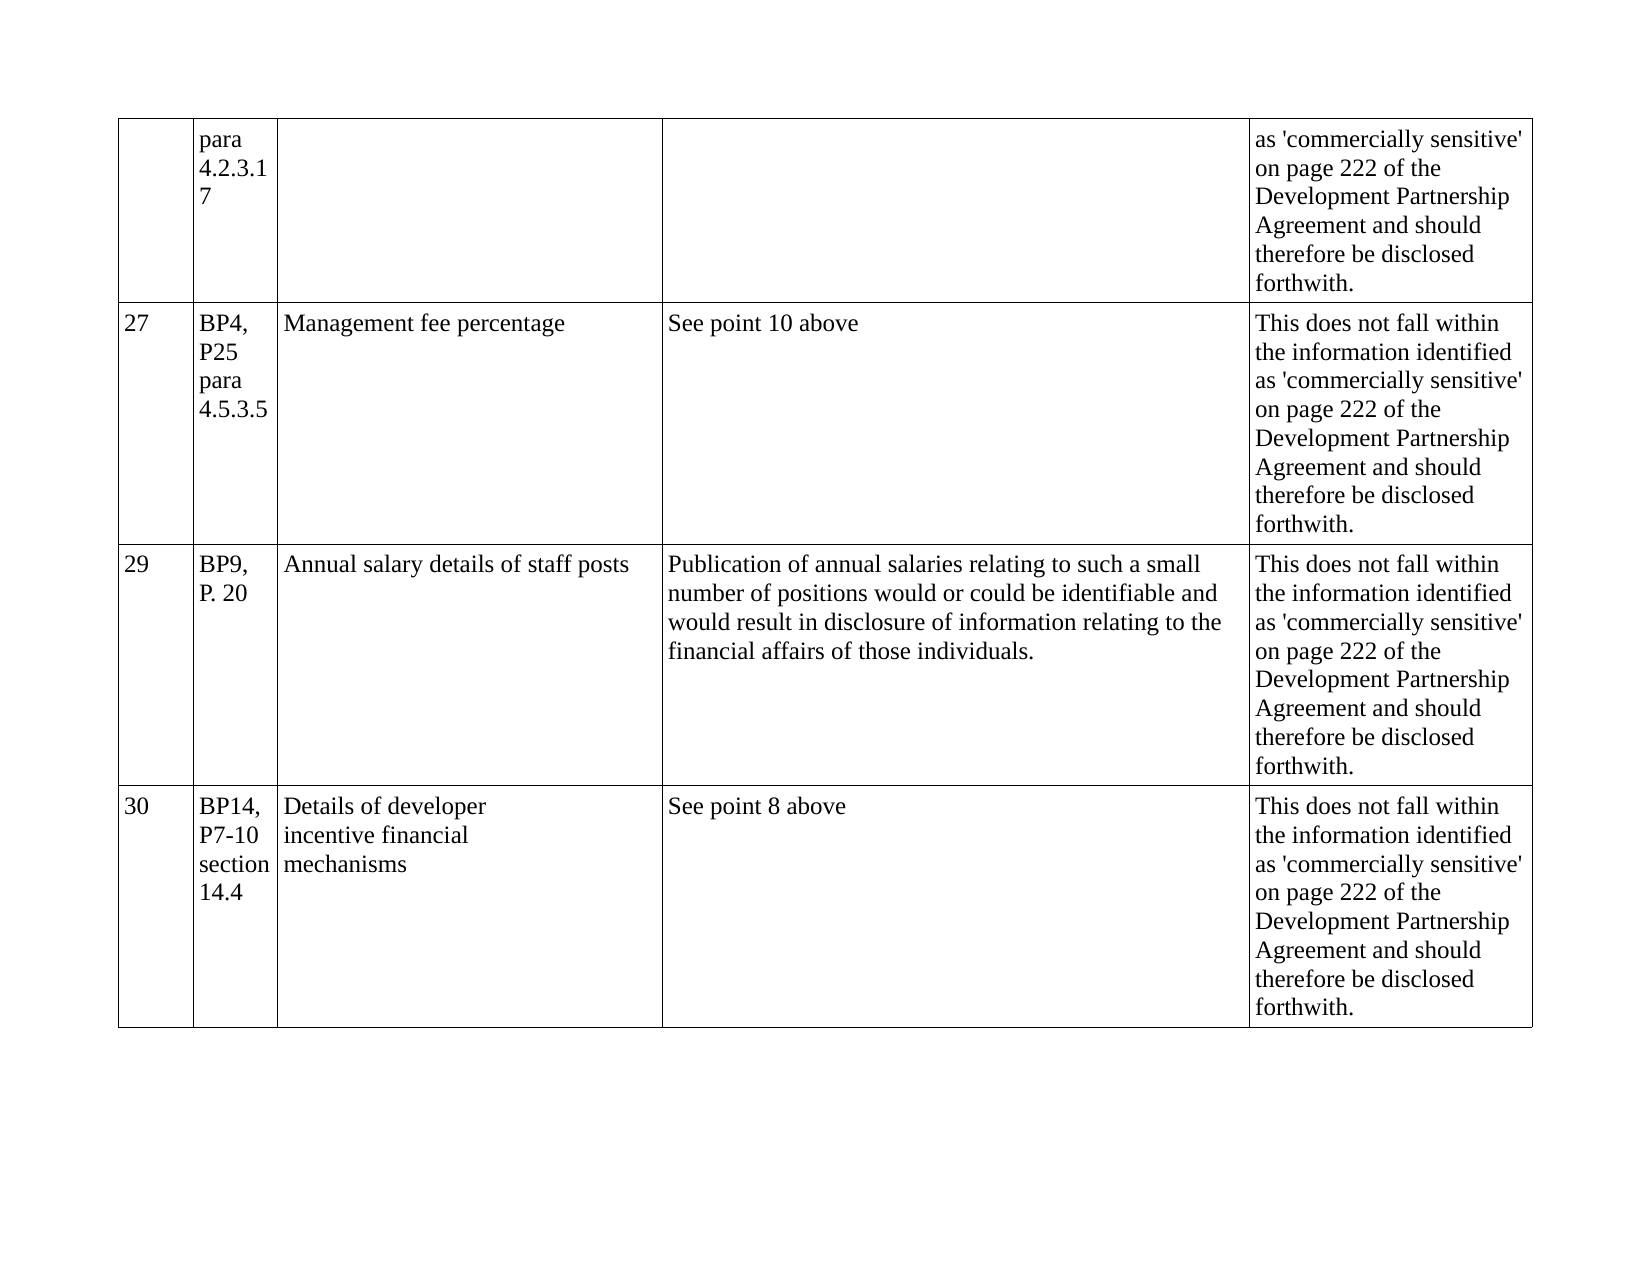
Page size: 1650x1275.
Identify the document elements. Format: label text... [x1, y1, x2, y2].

table_cell 29 [119, 545, 193, 785]
table_cell 27 [119, 303, 193, 544]
table_cell See point 10 above [663, 303, 1249, 544]
table_cell This does not fall within the information identified as 'commercially sensitive' on page 222 of the Development Partnership Agreement and should therefore be disclosed forthwith. [1250, 545, 1532, 785]
table_cell Annual salary details of staff posts [278, 545, 662, 785]
table_cell para 4.2.3.17 [194, 119, 277, 302]
table_cell [663, 119, 1249, 302]
table_cell Publication of annual salaries relating to such a small number of positions would or could be identifiable and would result in disclosure of information relating to the financial affairs of those individuals. [663, 545, 1249, 785]
table_cell See point 8 above [663, 786, 1249, 1027]
table_cell Management fee percentage [278, 303, 662, 544]
table_cell [119, 119, 193, 302]
table_cell This does not fall within the information identified as 'commercially sensitive' on page 222 of the Development Partnership Agreement and should therefore be disclosed forthwith. [1250, 786, 1532, 1027]
table_cell [278, 119, 662, 302]
table_cell 30 [119, 786, 193, 1027]
table_cell This does not fall within the information identified as 'commercially sensitive' on page 222 of the Development Partnership Agreement and should therefore be disclosed forthwith. [1250, 303, 1532, 544]
table_cell BP9, P. 20 [194, 545, 277, 785]
table_cell BP4, P25 para 4.5.3.5 [194, 303, 277, 544]
table_cell as 'commercially sensitive' on page 222 of the Development Partnership Agreement and should therefore be disclosed forthwith. [1250, 119, 1532, 302]
table_cell Details of developer incentive financial mechanisms [278, 786, 662, 1027]
table_cell BP14, P7-10 section 14.4 [194, 786, 277, 1027]
